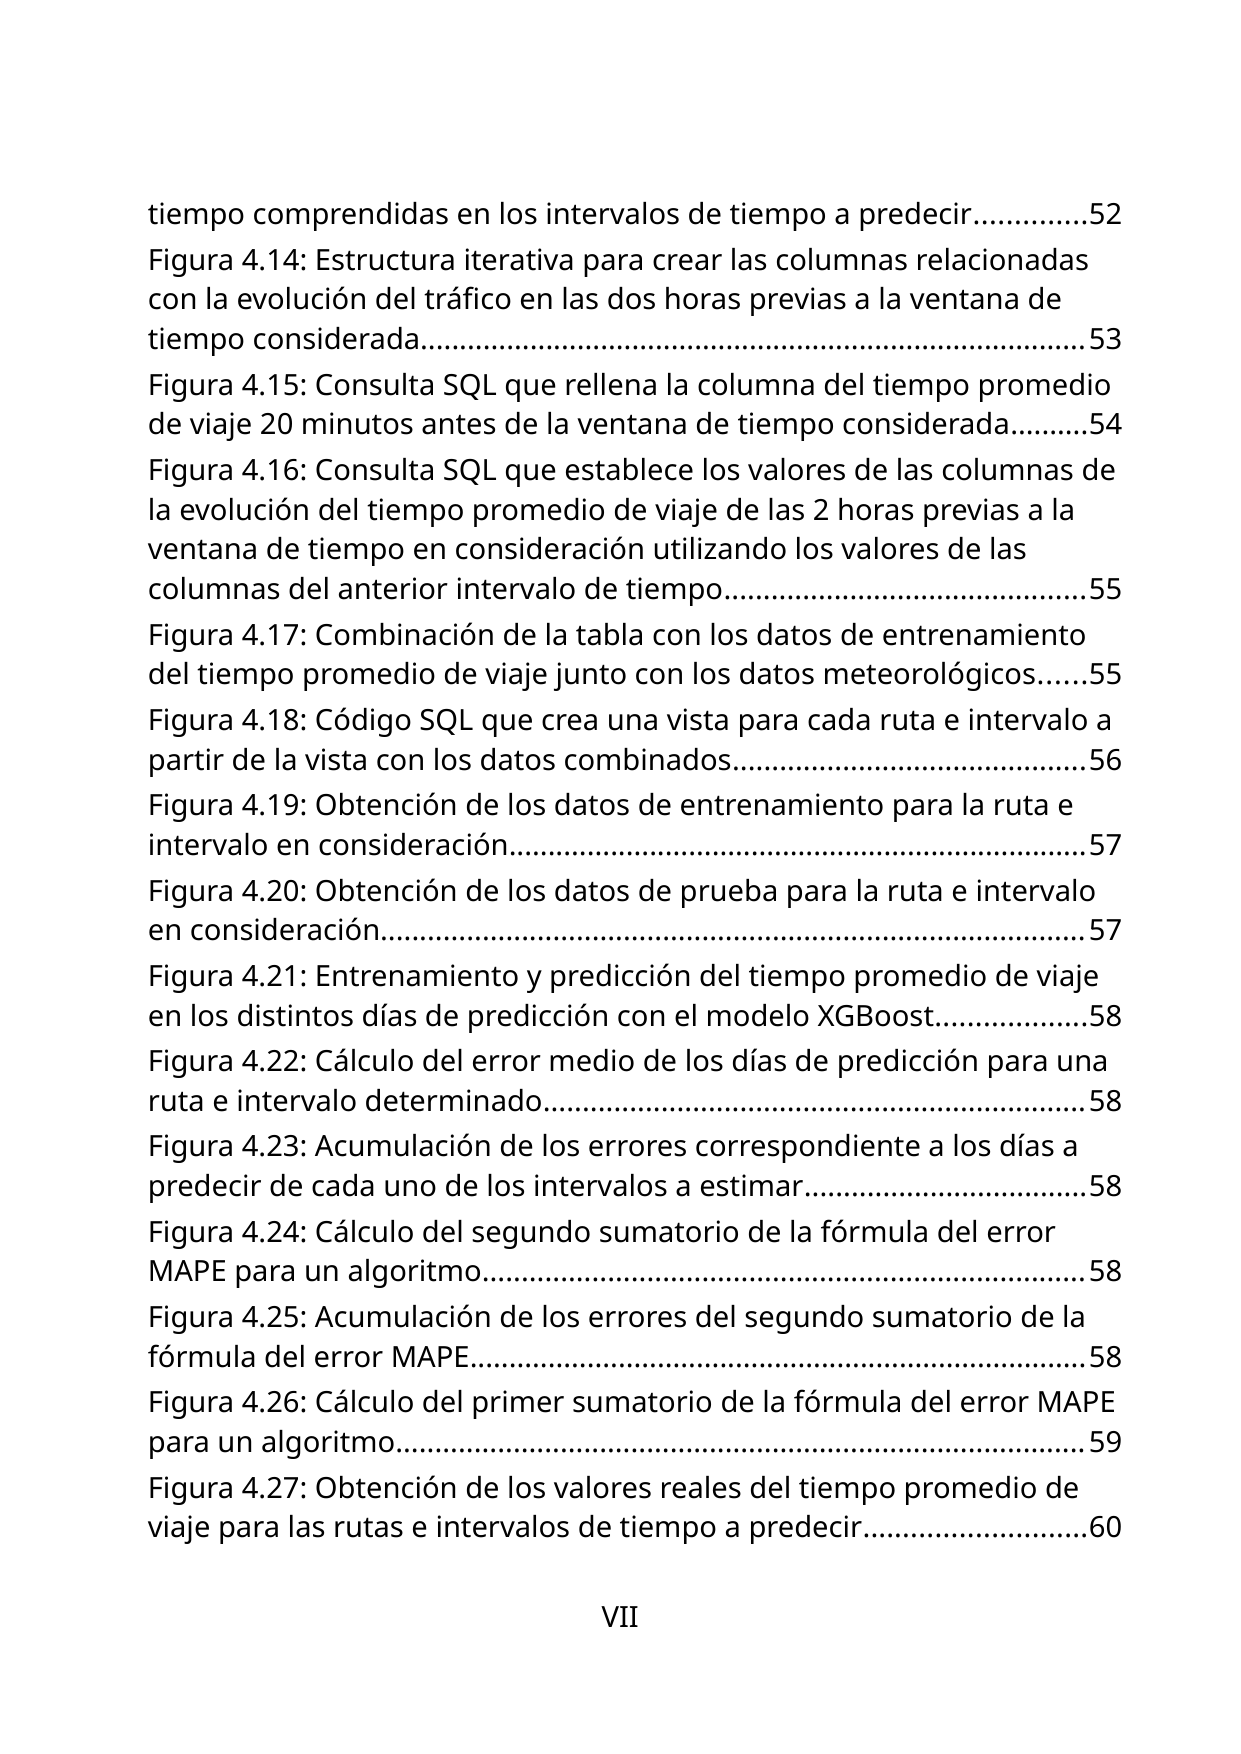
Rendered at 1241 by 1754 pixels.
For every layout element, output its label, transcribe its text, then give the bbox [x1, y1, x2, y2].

text Figura 4.15: Consulta SQL que rellena la columna del tiempo promedio de viaje 20 minutos antes de la ventana de tiempo considerada 54 [148, 364, 1122, 443]
text Figura 4.13: Obtención de las rutas de tráfico junto con las ventanas de tiempo comprendidas en los intervalos de tiempo a predecir 52 [148, 193, 1122, 233]
text Figura 4.16: Consulta SQL que establece los valores de las columnas de la evolución del tiempo promedio de viaje de las 2 horas previas a la ventana de tiempo en consideración utilizando los valores de las columnas del anterior intervalo de tiempo 55 [148, 449, 1122, 608]
text Figura 4.19: Obtención de los datos de entrenamiento para la ruta e intervalo en consideración 57 [148, 784, 1122, 864]
text Figura 4.25: Acumulación de los errores del segundo sumatorio de la fórmula del error MAPE 58 [148, 1296, 1122, 1376]
text Figura 4.14: Estructura iterativa para crear las columnas relacionadas con la evolución del tráfico en las dos horas previas a la ventana de tiempo considerada 53 [148, 239, 1122, 358]
text Figura 4.27: Obtención de los valores reales del tiempo promedio de viaje para las rutas e intervalos de tiempo a predecir 60 [148, 1467, 1122, 1546]
text Figura 4.24: Cálculo del segundo sumatorio de la fórmula del error MAPE para un algoritmo 58 [148, 1211, 1122, 1290]
text Figura 4.22: Cálculo del error medio de los días de predicción para una ruta e intervalo determinado 58 [148, 1040, 1122, 1120]
text Figura 4.18: Código SQL que crea una vista para cada ruta e intervalo a partir de la vista con los datos combinados 56 [148, 699, 1122, 778]
text Figura 4.21: Entrenamiento y predicción del tiempo promedio de viaje en los distintos días de predicción con el modelo XGBoost 58 [148, 955, 1122, 1034]
text Figura 4.23: Acumulación de los errores correspondiente a los días a predecir de cada uno de los intervalos a estimar 58 [148, 1126, 1122, 1205]
text Figura 4.26: Cálculo del primer sumatorio de la fórmula del error MAPE para un algoritmo 59 [148, 1382, 1122, 1461]
text Figura 4.17: Combinación de la tabla con los datos de entrenamiento del tiempo promedio de viaje junto con los datos meteorológicos 55 [148, 614, 1122, 693]
text Figura 4.20: Obtención de los datos de prueba para la ruta e intervalo en consideración 57 [148, 870, 1122, 949]
